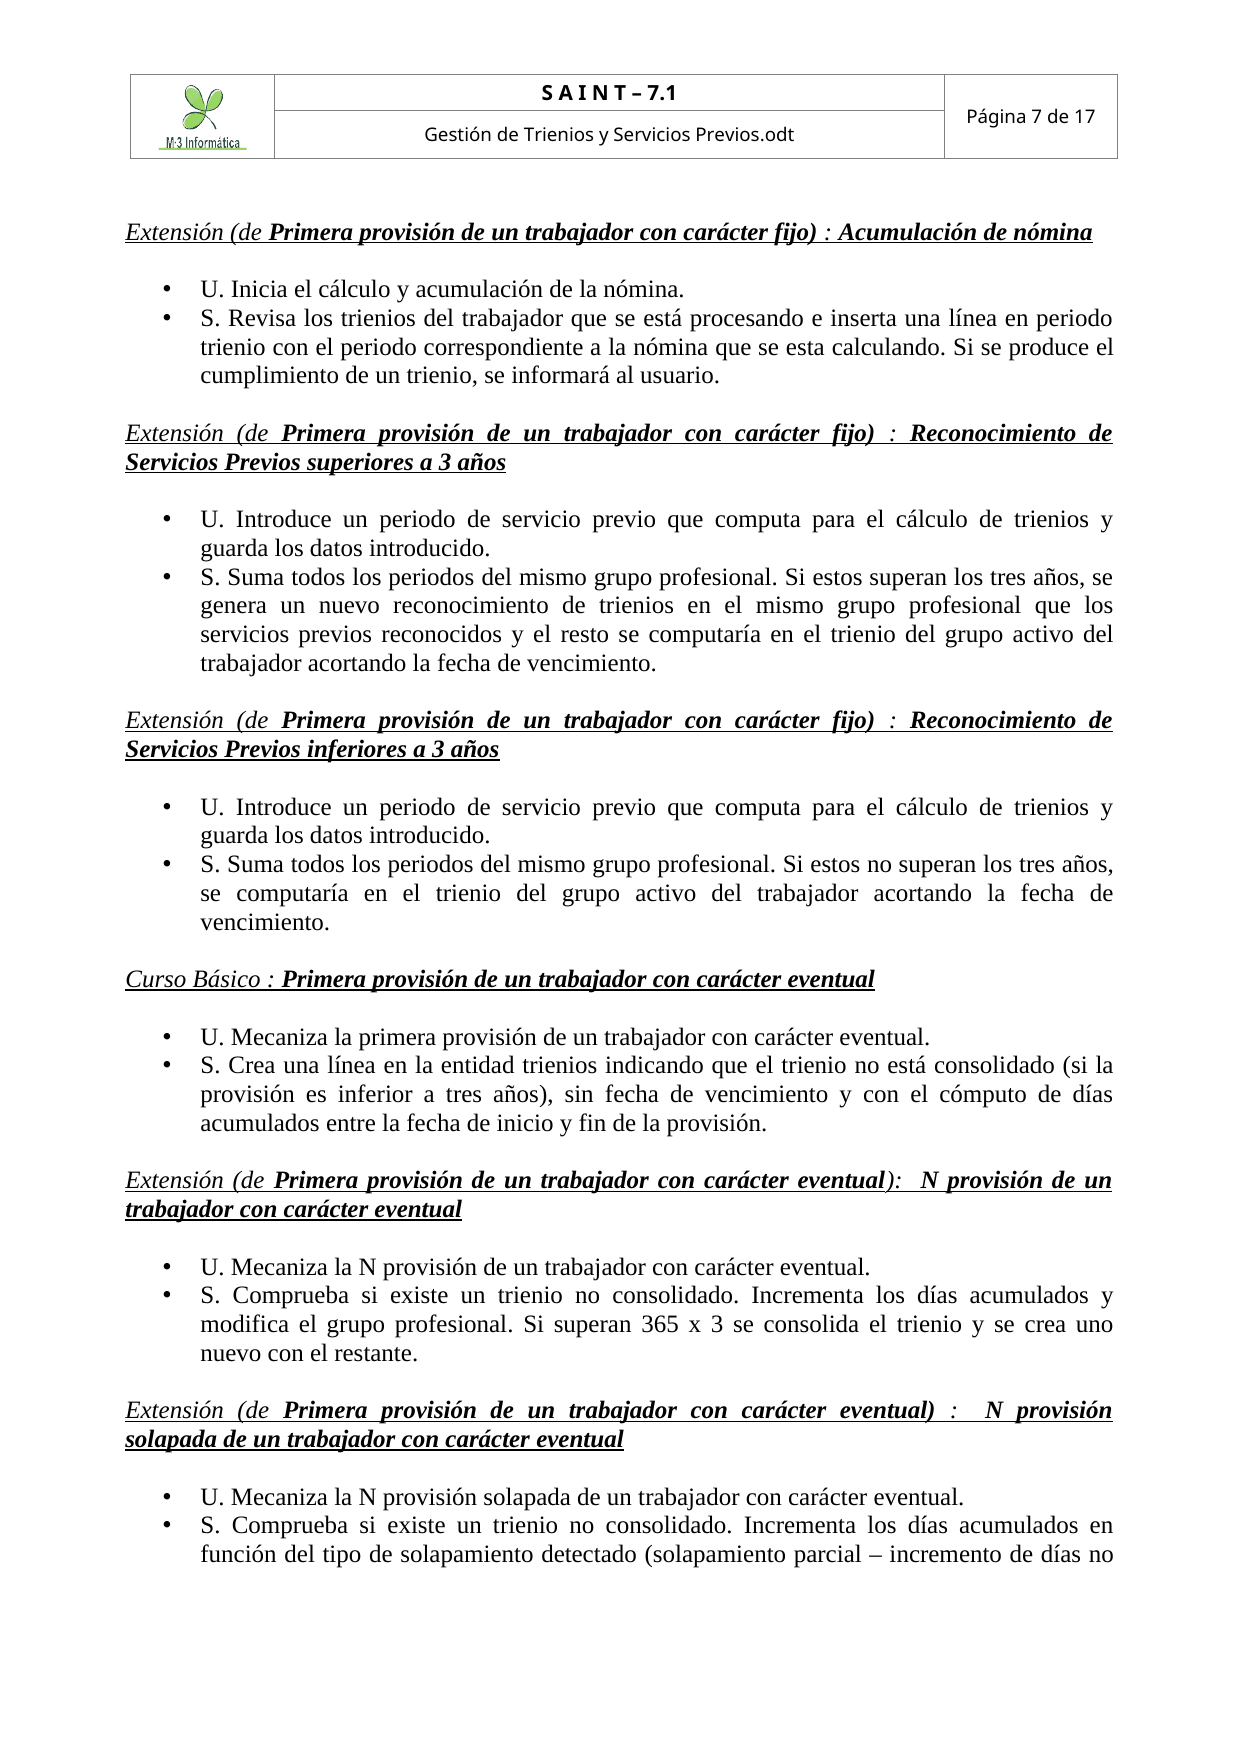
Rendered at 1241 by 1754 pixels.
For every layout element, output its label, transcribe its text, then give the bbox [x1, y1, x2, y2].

list U. Introduce un periodo de servicio previo que computa para el cálculo de trienios y guarda los datos introducido. [163, 504, 1115, 562]
list S. Revisa los trienios del trabajador que se está procesando e inserta una línea en periodo trienio con el periodo correspondiente a la nómina que se esta calculando. Si se produce el cumplimiento de un trienio, se informará al usuario. [163, 303, 1115, 389]
text Extensión (de Primera provisión de un trabajador con carácter fijo) : Acumulación de nómina [125, 217, 1115, 246]
list U. Mecaniza la primera provisión de un trabajador con carácter eventual. [163, 1022, 1115, 1051]
list S. Suma todos los periodos del mismo grupo profesional. Si estos superan los tres años, se genera un nuevo reconocimiento de trienios en el mismo grupo profesional que los servicios previos reconocidos y el resto se computaría en el trienio del grupo activo del trabajador acortando la fecha de vencimiento. [163, 562, 1115, 677]
text Extensión (de Primera provisión de un trabajador con carácter eventual): N provisión de un trabajador con carácter eventual [125, 1166, 1115, 1223]
list U. Inicia el cálculo y acumulación de la nómina. [163, 274, 1115, 303]
list U. Introduce un periodo de servicio previo que computa para el cálculo de trienios y guarda los datos introducido. [163, 792, 1115, 849]
text Extensión (de Primera provisión de un trabajador con carácter fijo) : Reconocimiento de Servicios Previos superiores a 3 años [125, 418, 1115, 476]
list U. Mecaniza la N provisión de un trabajador con carácter eventual. [163, 1252, 1115, 1281]
picture [158, 83, 247, 150]
list S. Comprueba si existe un trienio no consolidado. Incrementa los días acumulados y modifica el grupo profesional. Si superan 365 x 3 se consolida el trienio y se crea uno nuevo con el restante. [163, 1281, 1115, 1367]
list U. Mecaniza la N provisión solapada de un trabajador con carácter eventual. [163, 1482, 1115, 1511]
list S. Comprueba si existe un trienio no consolidado. Incrementa los días acumulados en función del tipo de solapamiento detectado (solapamiento parcial – incremento de días no [163, 1511, 1115, 1568]
text Curso Básico : Primera provisión de un trabajador con carácter eventual [125, 964, 1115, 993]
text Extensión (de Primera provisión de un trabajador con carácter eventual) : N provisión solapada de un trabajador con carácter eventual [125, 1396, 1115, 1453]
list S. Crea una línea en la entidad trienios indicando que el trienio no está consolidado (si la provisión es inferior a tres años), sin fecha de vencimiento y con el cómputo de días acumulados entre la fecha de inicio y fin de la provisión. [163, 1051, 1115, 1137]
list S. Suma todos los periodos del mismo grupo profesional. Si estos no superan los tres años, se computaría en el trienio del grupo activo del trabajador acortando la fecha de vencimiento. [163, 849, 1115, 936]
text Extensión (de Primera provisión de un trabajador con carácter fijo) : Reconocimiento de Servicios Previos inferiores a 3 años [125, 706, 1115, 763]
